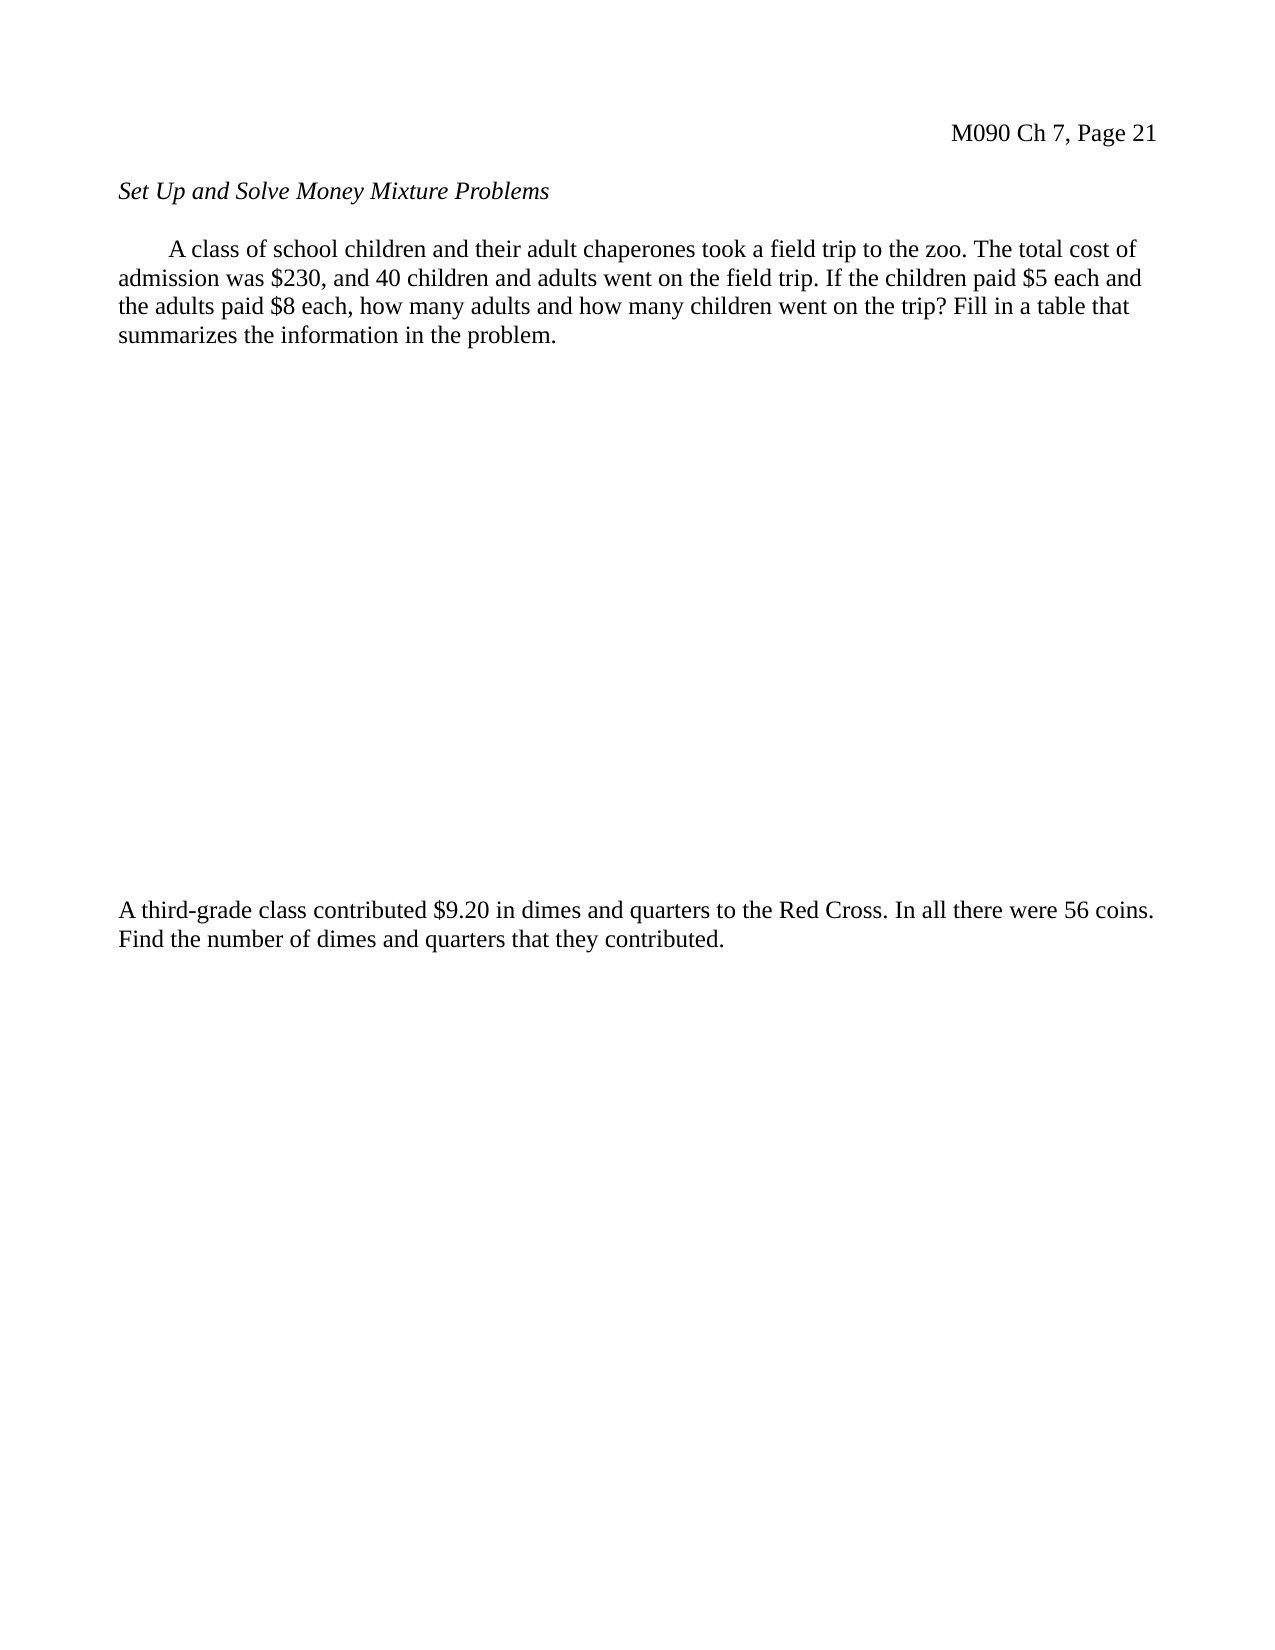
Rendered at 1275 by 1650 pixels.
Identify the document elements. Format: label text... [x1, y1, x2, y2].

text Set Up and Solve Money Mixture Problems [118, 176, 1157, 205]
text A class of school children and their adult chaperones took a field trip to the zoo. The total cost of admission was $230, and 40 children and adults went on the field trip. If the children paid $5 each and the adults paid $8 each, how many adults and how many children went on the trip? Fill in a table that summarizes the information in the problem. [118, 234, 1157, 349]
text A third-grade class contributed $9.20 in dimes and quarters to the Red Cross. In all there were 56 coins. Find the number of dimes and quarters that they contributed. [118, 895, 1157, 953]
